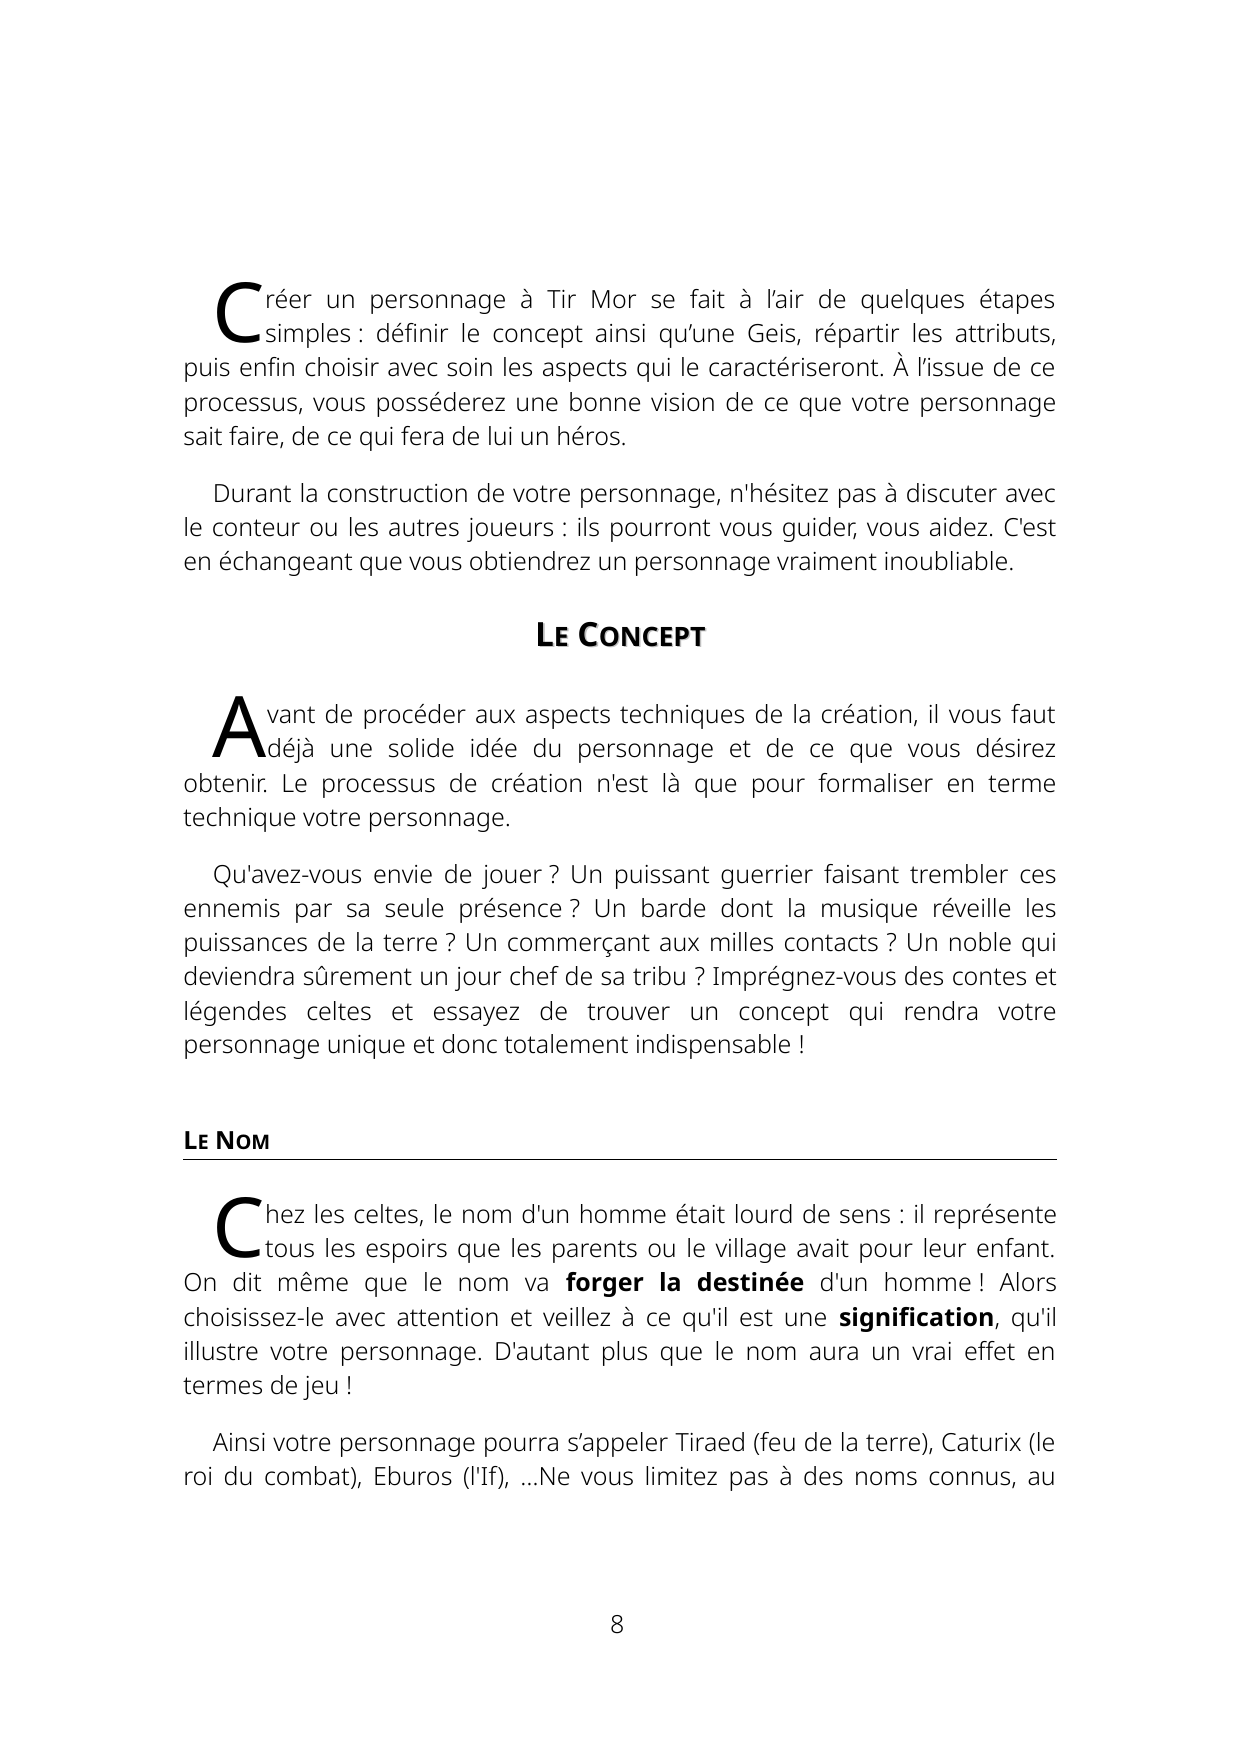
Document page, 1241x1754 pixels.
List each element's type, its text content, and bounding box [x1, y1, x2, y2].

text Qu'avez-vous envie de jouer ? Un puissant guerrier faisant trembler ces ennemis par sa seule présence ? Un barde dont la musique réveille les puissances de la terre ? Un commerçant aux milles contacts ? Un noble qui deviendra sûrement un jour chef de sa tribu ? Imprégnez-vous des contes et légendes celtes et essayez de trouver un concept qui rendra votre personnage unique et donc totalement indispensable ! [183, 857, 1057, 1061]
text Ainsi votre personnage pourra s’appeler Tiraed (feu de la terre), Caturix (le roi du combat), Eburos (l'If), …Ne vous limitez pas à des noms connus, au [183, 1425, 1057, 1493]
text Avant de procéder aux aspects techniques de la création, il vous faut déjà une solide idée du personnage et de ce que vous désirez obtenir. Le processus de création n'est là que pour formaliser en terme technique votre personnage. [183, 697, 1057, 833]
subtitle Le Nom [183, 1123, 1057, 1159]
text Créer un personnage à Tir Mor se fait à l’air de quelques étapes simples : définir le concept ainsi qu’une Geis, répartir les attributs, puis enfin choisir avec soin les aspects qui le caractériseront. À l’issue de ce processus, vous posséderez une bonne vision de ce que votre personnage sait faire, de ce qui fera de lui un héros. [183, 282, 1057, 452]
subtitle Le Concept [183, 610, 1057, 656]
text Chez les celtes, le nom d'un homme était lourd de sens : il représente tous les espoirs que les parents ou le village avait pour leur enfant. On dit même que le nom va forger la destinée d'un homme ! Alors choisissez-le avec attention et veillez à ce qu'il est une signification, qu'il illustre votre personnage. D'autant plus que le nom aura un vrai effet en termes de jeu ! [183, 1197, 1057, 1401]
text Durant la construction de votre personnage, n'hésitez pas à discuter avec le conteur ou les autres joueurs : ils pourront vous guider, vous aidez. C'est en échangeant que vous obtiendrez un personnage vraiment inoubliable. [183, 476, 1057, 578]
